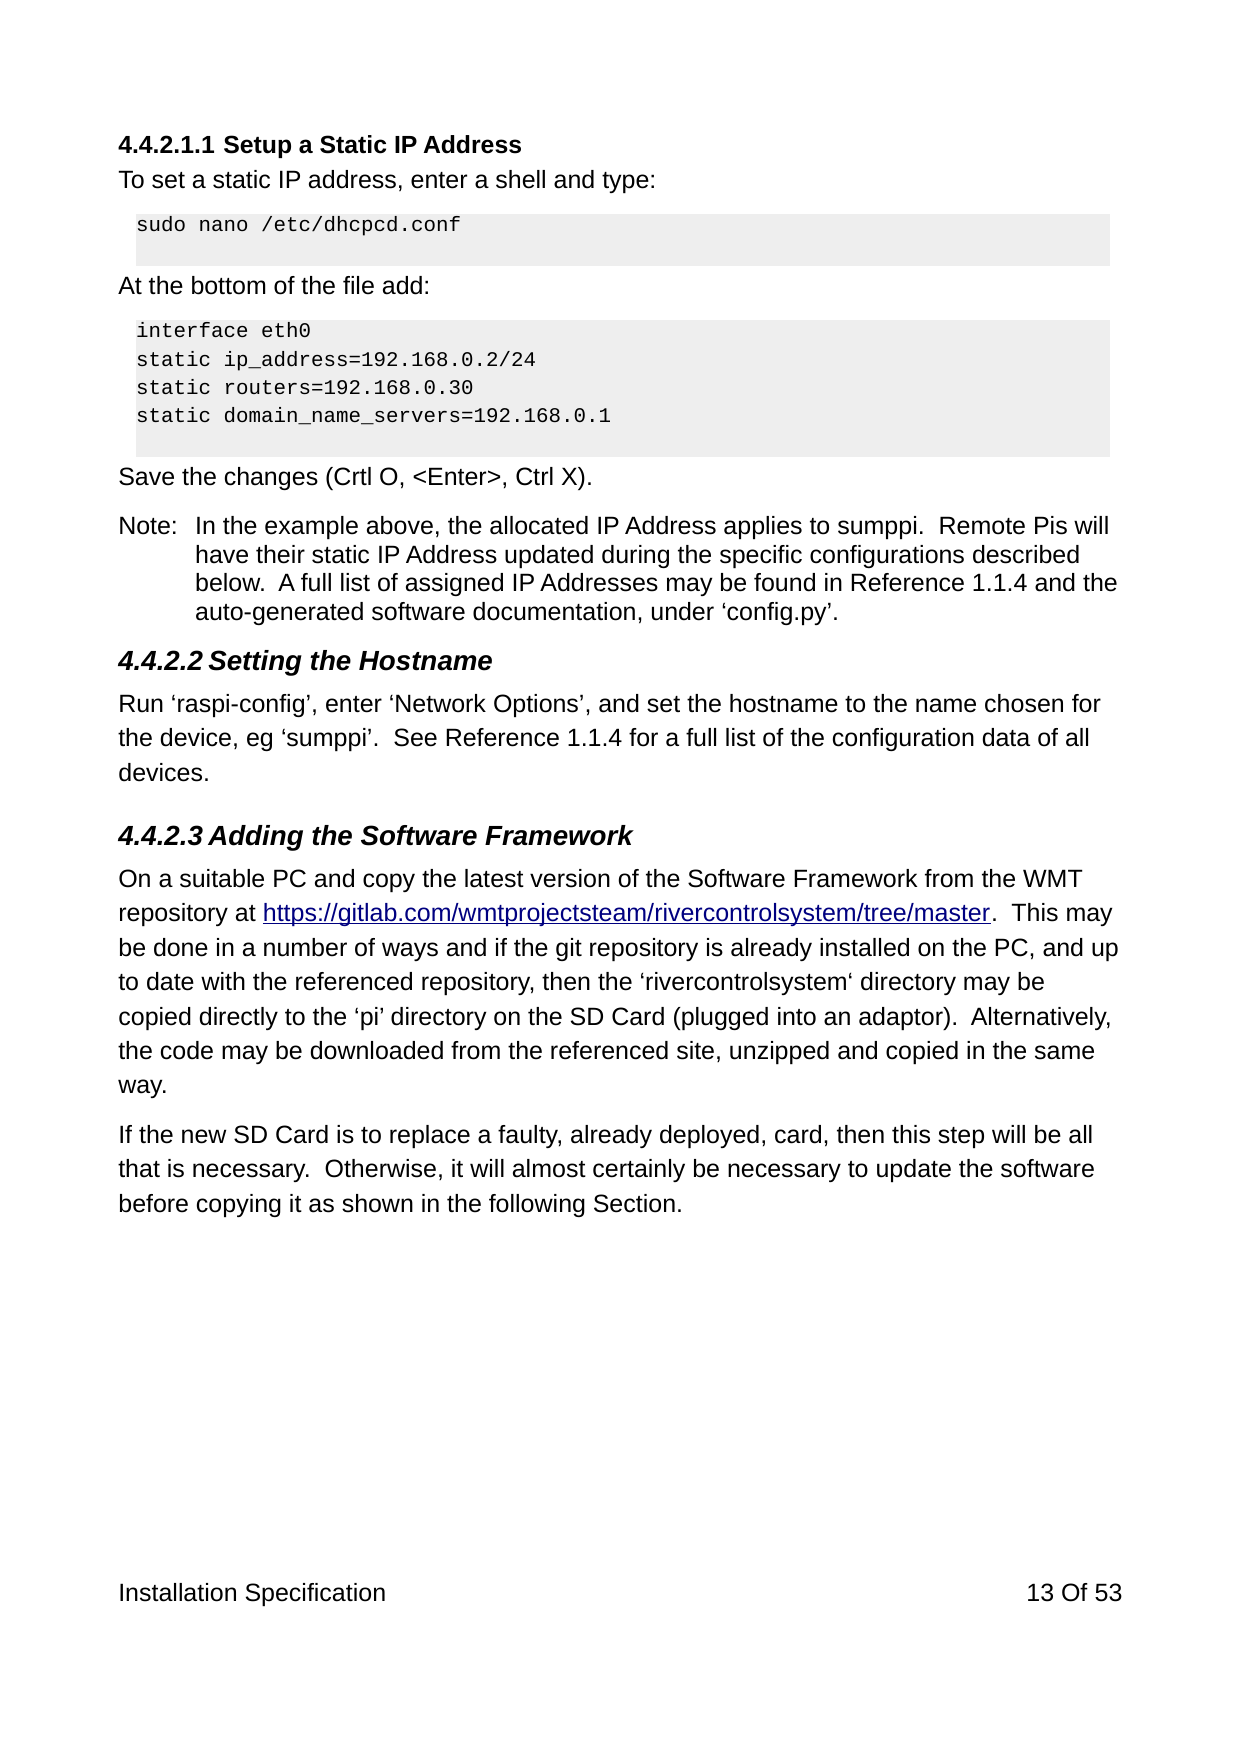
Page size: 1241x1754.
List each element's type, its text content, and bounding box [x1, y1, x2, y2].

subtitle Save the changes (Crtl O, <Enter>, Ctrl X). [118, 462, 1122, 491]
text Note: In the example above, the allocated IP Address applies to sumppi. Remote Pis will have their static IP Address updated during the specific configurations described below. A full list of assigned IP Addresses may be found in Reference 1.1.4 and the auto-generated software documentation, under ‘config.py’. [118, 511, 1122, 626]
text sudo nano /etc/dhcpcd.conf [136, 214, 1110, 238]
subtitle Setup a Static IP Address [118, 131, 1122, 159]
text If the new SD Card is to replace a faulty, already deployed, card, then this step will be all that is necessary. Otherwise, it will almost certainly be necessary to update the software before copying it as shown in the following Section. [118, 1119, 1122, 1217]
text interface eth0 [136, 320, 1110, 344]
text To set a static IP address, enter a shell and type: [118, 165, 1122, 194]
text static routers=192.168.0.30 [136, 377, 1110, 401]
text Run ‘raspi-config’, enter ‘Network Options’, and set the hostname to the name chosen for the device, eg ‘sumppi’. See Reference 1.1.4 for a full list of the configuration data of all devices. [118, 689, 1122, 786]
text At the bottom of the file add: [118, 271, 1122, 300]
text On a suitable PC and copy the latest version of the Software Framework from the WMT repository at https://gitlab.com/wmtprojectsteam/rivercontrolsystem/tree/master. This may be done in a number of ways and if the git repository is already installed on the PC, and up to date with the referenced repository, then the ‘rivercontrolsystem‘ directory may be copied directly to the ‘pi’ directory on the SD Card (plugged into an adaptor). Alternatively, the code may be downloaded from the referenced site, unzipped and copied in the same way. [118, 864, 1122, 1099]
text static domain_name_servers=192.168.0.1 [136, 405, 1110, 429]
subtitle Setting the Hostname [118, 644, 1122, 676]
text static ip_address=192.168.0.2/24 [136, 348, 1110, 372]
subtitle Adding the Software Framework [118, 819, 1122, 851]
